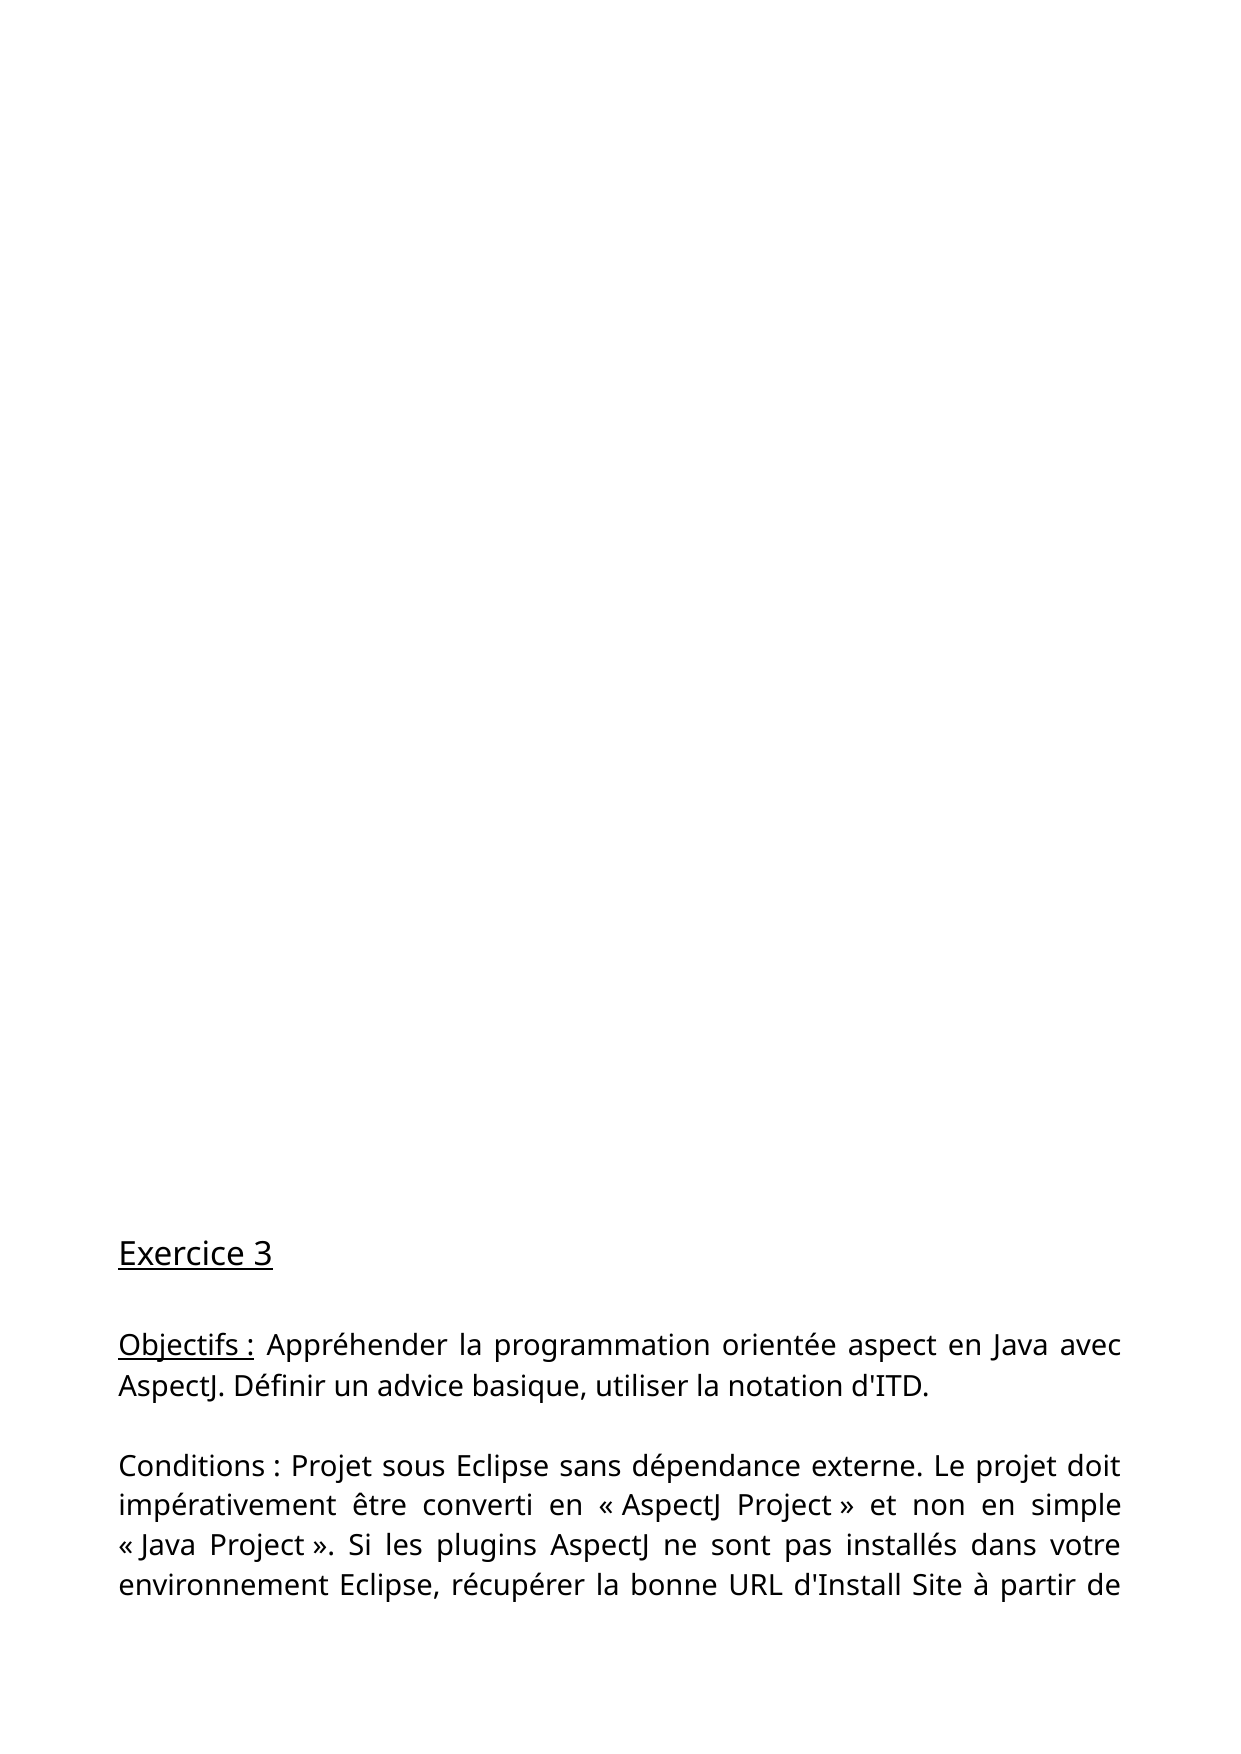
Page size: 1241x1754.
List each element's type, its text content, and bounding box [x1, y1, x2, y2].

text Conditions : Projet sous Eclipse sans dépendance externe. Le projet doit impérativement être converti en « AspectJ Project » et non en simple « Java Project ». Si les plugins AspectJ ne sont pas installés dans votre environnement Eclipse, récupérer la bonne URL d'Install Site à partir de [118, 1445, 1122, 1604]
text Exercice 3 [118, 1229, 1122, 1275]
text Objectifs : Appréhender la programmation orientée aspect en Java avec AspectJ. Définir un advice basique, utiliser la notation d'ITD. [118, 1320, 1122, 1405]
